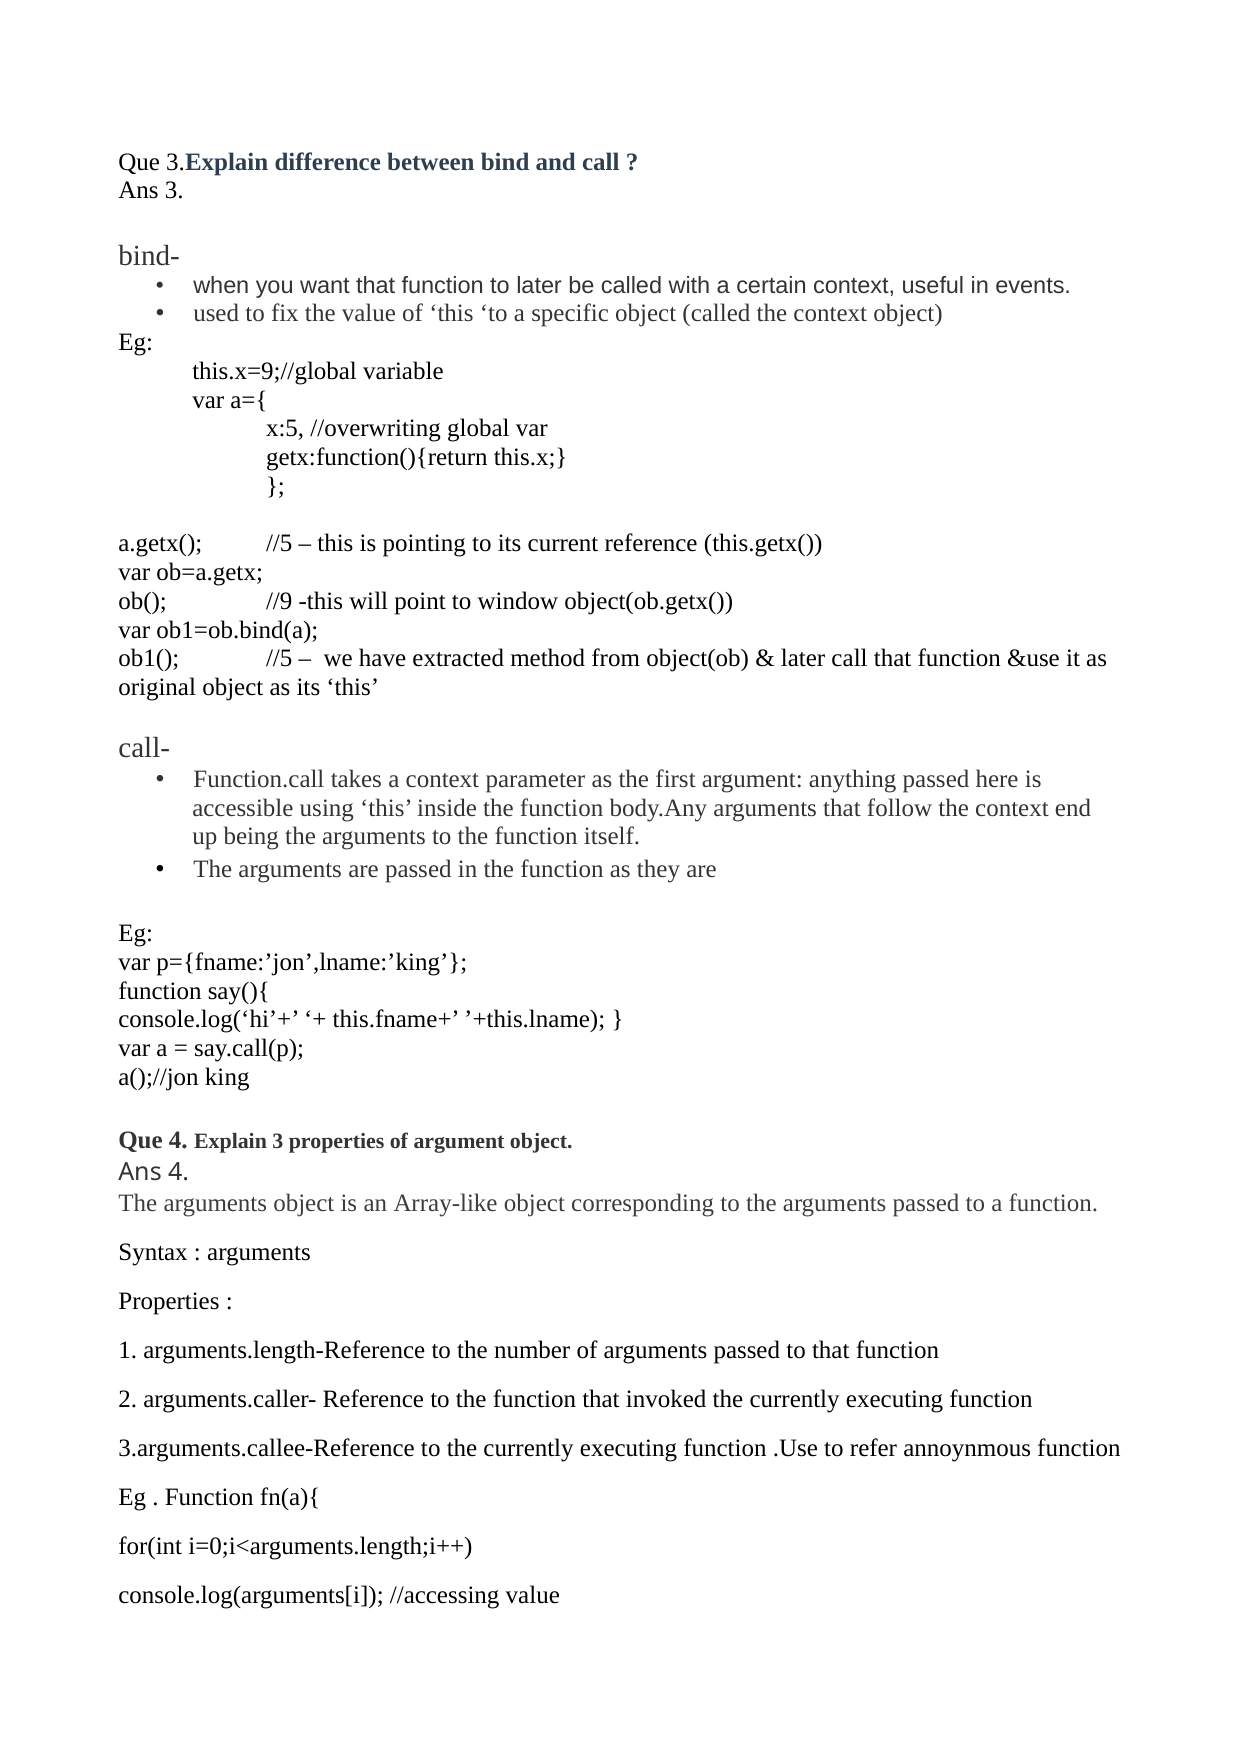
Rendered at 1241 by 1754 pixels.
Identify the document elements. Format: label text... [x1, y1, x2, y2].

text var p={fname:’jon’,lname:’king’}; [118, 947, 1122, 976]
text Ans 3. [118, 176, 1122, 204]
text var ob1=ob.bind(a); [118, 615, 1122, 643]
text x:5, //overwriting global var [118, 413, 1122, 442]
text getx:function(){return this.x;} [118, 442, 1122, 471]
text var ob=a.getx; [118, 557, 1122, 586]
list The arguments are passed in the function as they are [156, 850, 1122, 884]
text The arguments object is an Array-like object corresponding to the arguments passed to a function. [118, 1188, 1122, 1216]
text Ans 4. [118, 1154, 1122, 1188]
text Eg: [118, 918, 1122, 947]
text var a = say.call(p); [118, 1033, 1122, 1062]
text console.log(arguments[i]); //accessing value [118, 1580, 1122, 1609]
text 2. arguments.caller- Reference to the function that invoked the currently executing function [118, 1384, 1122, 1413]
text a();//jon king [118, 1062, 1122, 1091]
text a.getx(); //5 – this is pointing to its current reference (this.getx()) [118, 528, 1122, 557]
list Function.call takes a context parameter as the first argument: anything passed here is [156, 764, 1122, 793]
text console.log(‘hi’+’ ‘+ this.fname+’ ’+this.lname); } [118, 1004, 1122, 1033]
text Eg . Function fn(a){ [118, 1482, 1122, 1511]
list when you want that function to later be called with a certain context, useful in events. [156, 271, 1122, 298]
text Properties : [118, 1286, 1122, 1314]
text 1. arguments.length-Reference to the number of arguments passed to that function [118, 1335, 1122, 1364]
list used to fix the value of ‘this ‘to a specific object (called the context object) [156, 298, 1122, 327]
text ob(); //9 -this will point to window object(ob.getx()) [118, 586, 1122, 615]
text function say(){ [118, 976, 1122, 1004]
text for(int i=0;i<arguments.length;i++) [118, 1531, 1122, 1560]
text Que 3.Explain difference between bind and call ? [118, 147, 1122, 176]
text 3.arguments.callee-Reference to the currently executing function .Use to refer annoynmous function [118, 1433, 1122, 1462]
text Que 4. Explain 3 properties of argument object. [118, 1125, 1122, 1154]
text bind- [118, 238, 1122, 271]
text Syntax : arguments [118, 1237, 1122, 1266]
text ob1(); //5 – we have extracted method from object(ob) & later call that function &use it as original object as its ‘this’ [118, 643, 1122, 702]
text call- [118, 730, 1122, 764]
text }; [118, 471, 1122, 500]
text this.x=9;//global variable [118, 356, 1122, 385]
text var a={ [118, 385, 1122, 413]
text Eg: [118, 327, 1122, 356]
text accessible using ‘this’ inside the function body.Any arguments that follow the context end up being the arguments to the function itself. [118, 793, 1122, 850]
